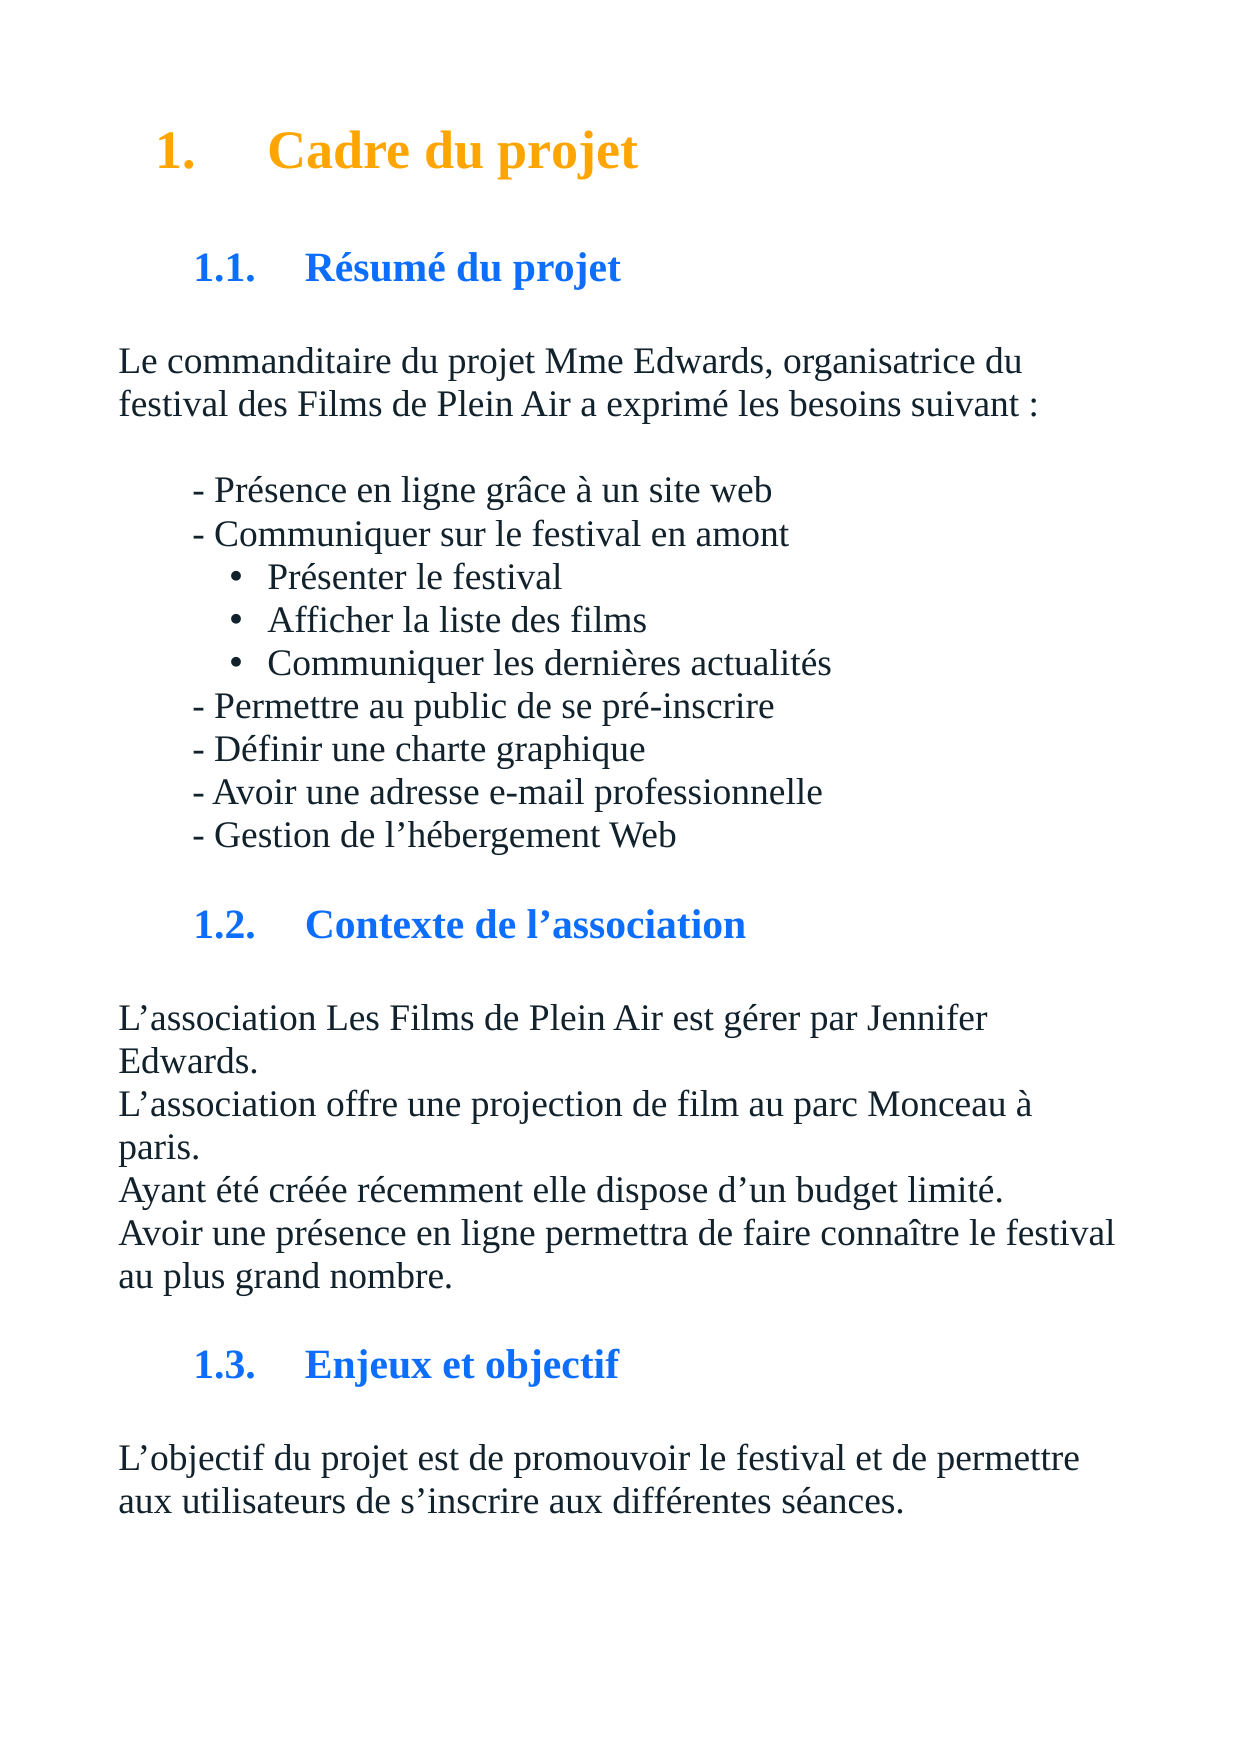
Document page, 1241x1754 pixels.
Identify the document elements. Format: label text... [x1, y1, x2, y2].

text - Permettre au public de se pré-inscrire [118, 683, 1122, 727]
text L’association Les Films de Plein Air est gérer par Jennifer Edwards. [118, 995, 1122, 1081]
text Avoir une présence en ligne permettra de faire connaître le festival au plus grand nombre. [118, 1211, 1122, 1297]
text Ayant été créée récemment elle dispose d’un budget limité. [118, 1167, 1122, 1211]
list Enjeux et objectif [193, 1340, 1122, 1388]
text - Gestion de l’hébergement Web [118, 813, 1122, 856]
text - Présence en ligne grâce à un site web [118, 468, 1122, 511]
list Contexte de l’association [193, 899, 1122, 947]
text - Communiquer sur le festival en amont [118, 511, 1122, 554]
list Cadre du projet [156, 118, 1122, 180]
list Présenter le festival [229, 554, 1122, 597]
list Afficher la liste des films [229, 597, 1122, 640]
text - Définir une charte graphique [118, 727, 1122, 770]
list Résumé du projet [193, 243, 1122, 291]
text - Avoir une adresse e-mail professionnelle [118, 770, 1122, 813]
text L’objectif du projet est de promouvoir le festival et de permettre aux utilisateurs de s’inscrire aux différentes séances. [118, 1436, 1122, 1522]
text L’association offre une projection de film au parc Monceau à paris. [118, 1081, 1122, 1167]
list Communiquer les dernières actualités [229, 640, 1122, 683]
text Le commanditaire du projet Mme Edwards, organisatrice du festival des Films de Plein Air a exprimé les besoins suivant : [118, 338, 1122, 425]
